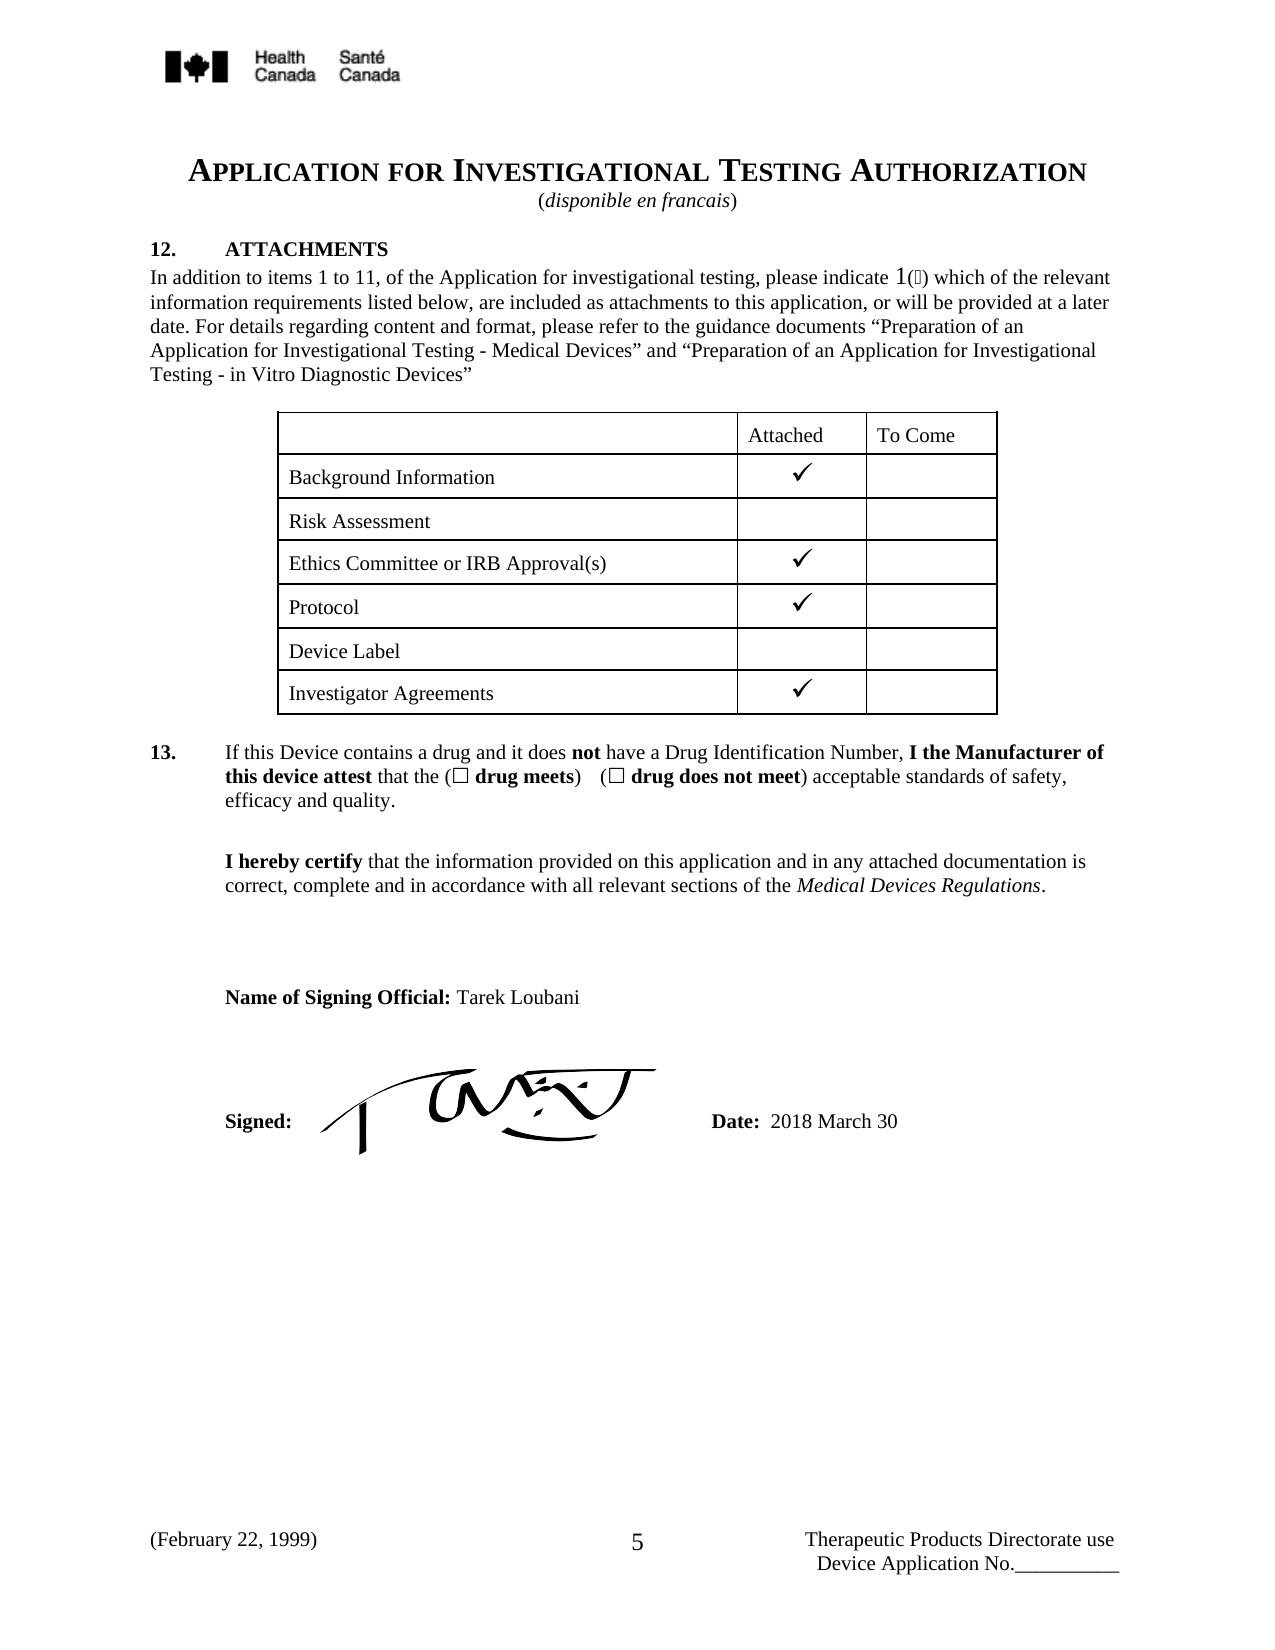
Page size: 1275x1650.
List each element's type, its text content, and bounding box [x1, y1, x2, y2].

table_cell [867, 671, 996, 713]
table_cell Ethics Committee or IRB Approval(s) [279, 541, 737, 583]
table_cell  [738, 671, 866, 713]
table_cell Risk Assessment [279, 499, 737, 539]
text In addition to items 1 to 11, of the Application for investigational testing, please indicate 1() which of the relevant information requirements listed below, are included as attachments to this application, or will be provided at a later date. For details regarding content and format, please refer to the guidance documents “Preparation of an Application for Investigational Testing - Medical Devices” and “Preparation of an Application for Investigational Testing - in Vitro Diagnostic Devices” [150, 261, 1125, 386]
list ATTACHMENTS [150, 237, 1125, 261]
text Name of Signing Official: Tarek Loubani [225, 985, 1125, 1009]
table_cell [738, 499, 866, 539]
table_cell Device Label [279, 629, 737, 669]
table_cell [867, 629, 996, 669]
table_cell Investigator Agreements [279, 671, 737, 713]
table_cell  [738, 541, 866, 583]
table_cell  [738, 455, 866, 497]
table_cell [867, 455, 996, 497]
table_cell [867, 585, 996, 627]
table_cell Protocol [279, 585, 737, 627]
table_cell [867, 499, 996, 539]
text Application for Investigational Testing Authorization [150, 150, 1125, 188]
text Date: 2018 March 30 [658, 1109, 1125, 1133]
list If this Device contains a drug and it does not have a Drug Identification Number, I the Manufacturer of this device attest that the (☐ drug meets) (☐ drug does not meet) acceptable standards of safety, efficacy and quality. [150, 740, 1125, 812]
picture [150, 45, 411, 100]
table_cell [867, 541, 996, 583]
table_header To Come [867, 413, 996, 453]
table_header [279, 413, 737, 453]
picture [319, 1069, 658, 1155]
text Signed: [225, 1109, 319, 1133]
table_header Attached [738, 413, 866, 453]
text (disponible en francais) [150, 188, 1125, 212]
text I hereby certify that the information provided on this application and in any attached documentation is correct, complete and in accordance with all relevant sections of the Medical Devices Regulations. [225, 849, 1125, 897]
table_cell [738, 629, 866, 669]
table_cell Background Information [279, 455, 737, 497]
table_cell  [738, 585, 866, 627]
